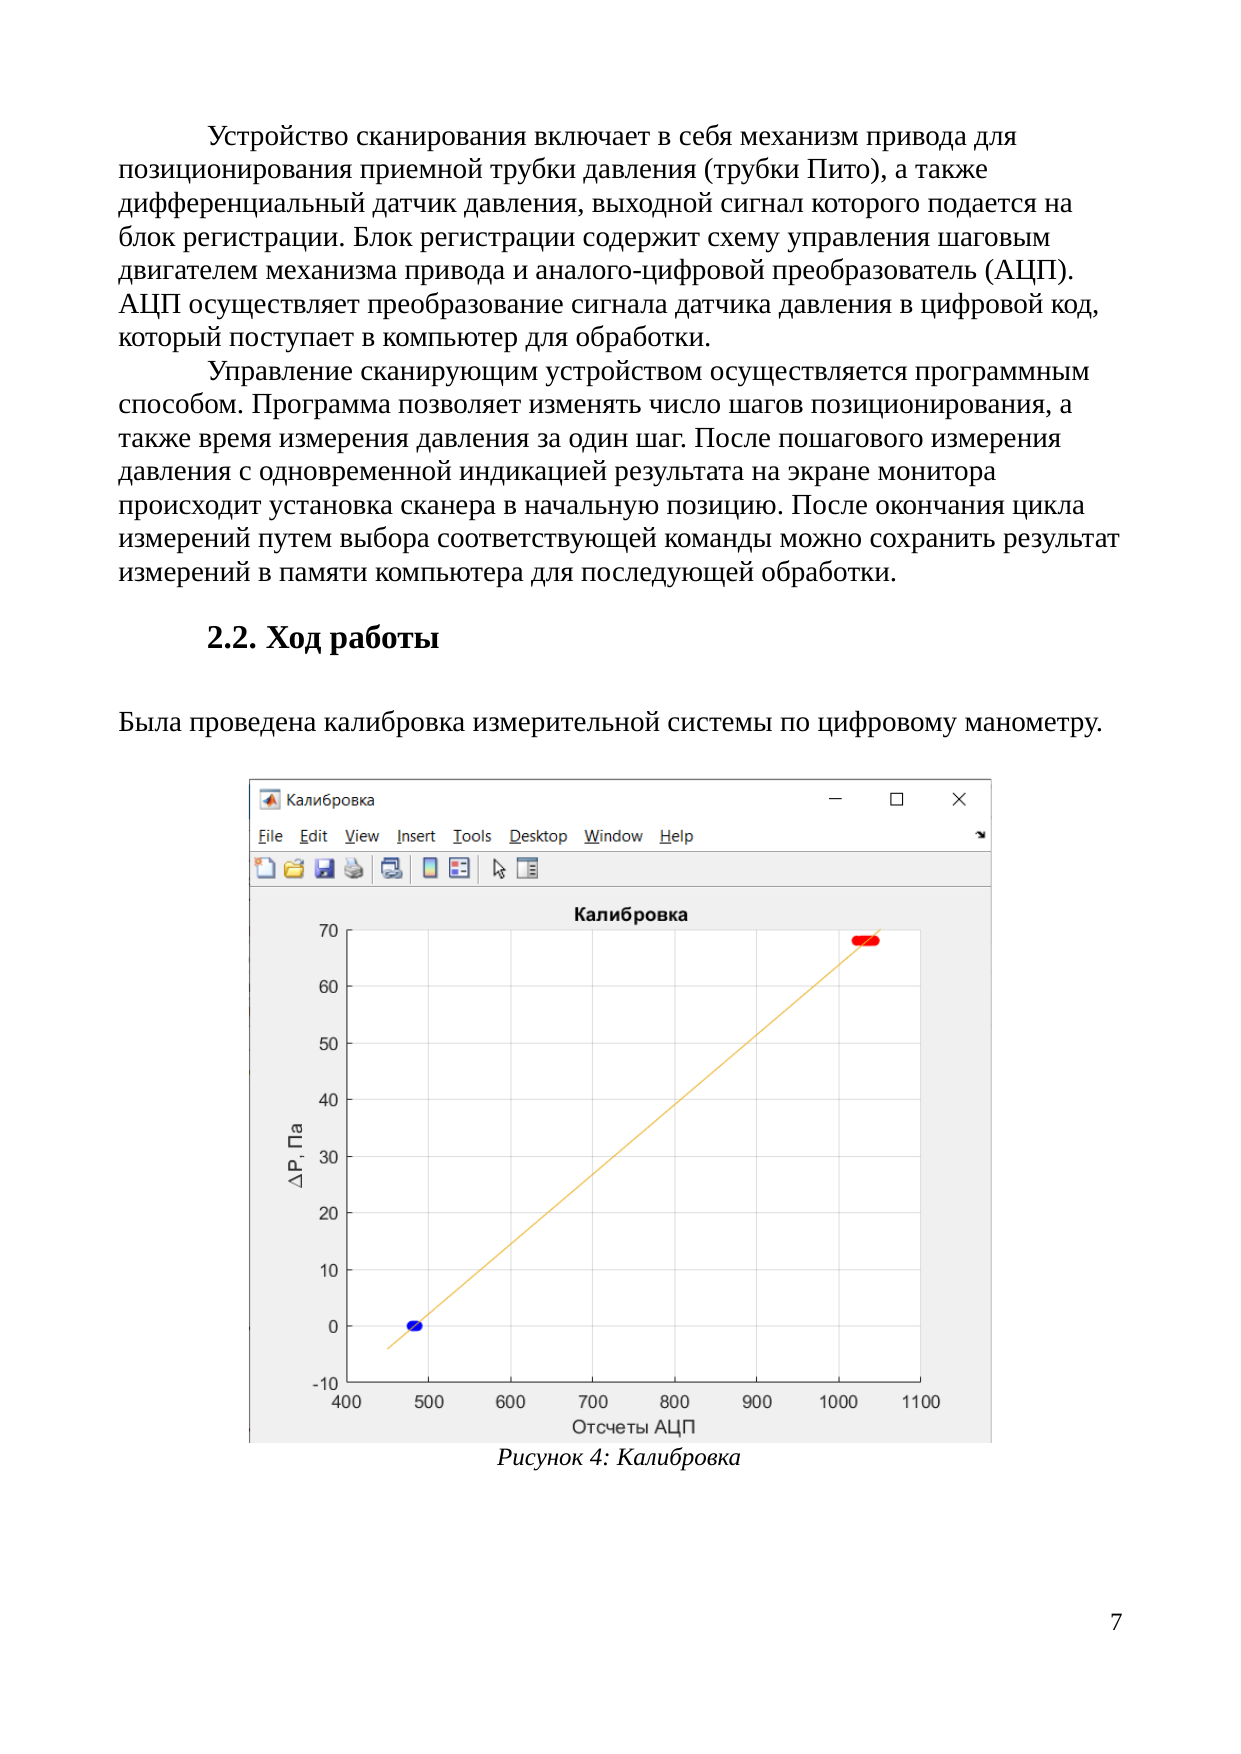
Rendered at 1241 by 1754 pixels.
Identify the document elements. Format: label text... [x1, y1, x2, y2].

picture [248, 778, 992, 1443]
text Была проведена калибровка измерительной системы по цифровому манометру. [118, 704, 1122, 738]
text Рисунок 4: Калибровка [249, 1443, 992, 1471]
text Управление сканирующим устройством осуществляется программным способом. Программа позволяет изменять число шагов позиционирования, а также время измерения давления за один шаг. После пошагового измерения давления с одновременной индикацией результата на экране монитора происходит установка сканера в начальную позицию. После окончания цикла измерений путем выбора соответствующей команды можно сохранить результат измерений в памяти компьютера для последующей обработки. [118, 353, 1122, 588]
subtitle Ход работы [118, 617, 1122, 656]
text Устройство сканирования включает в себя механизм привода для позиционирования приемной трубки давления (трубки Пито), а также дифференциальный датчик давления, выходной сигнал которого подается на блок регистрации. Блок регистрации содержит схему управления шаговым двигателем механизма привода и аналого-цифровой преобразователь (АЦП). АЦП осуществляет преобразование сигнала датчика давления в цифровой код, который поступает в компьютер для обработки. [118, 118, 1122, 353]
